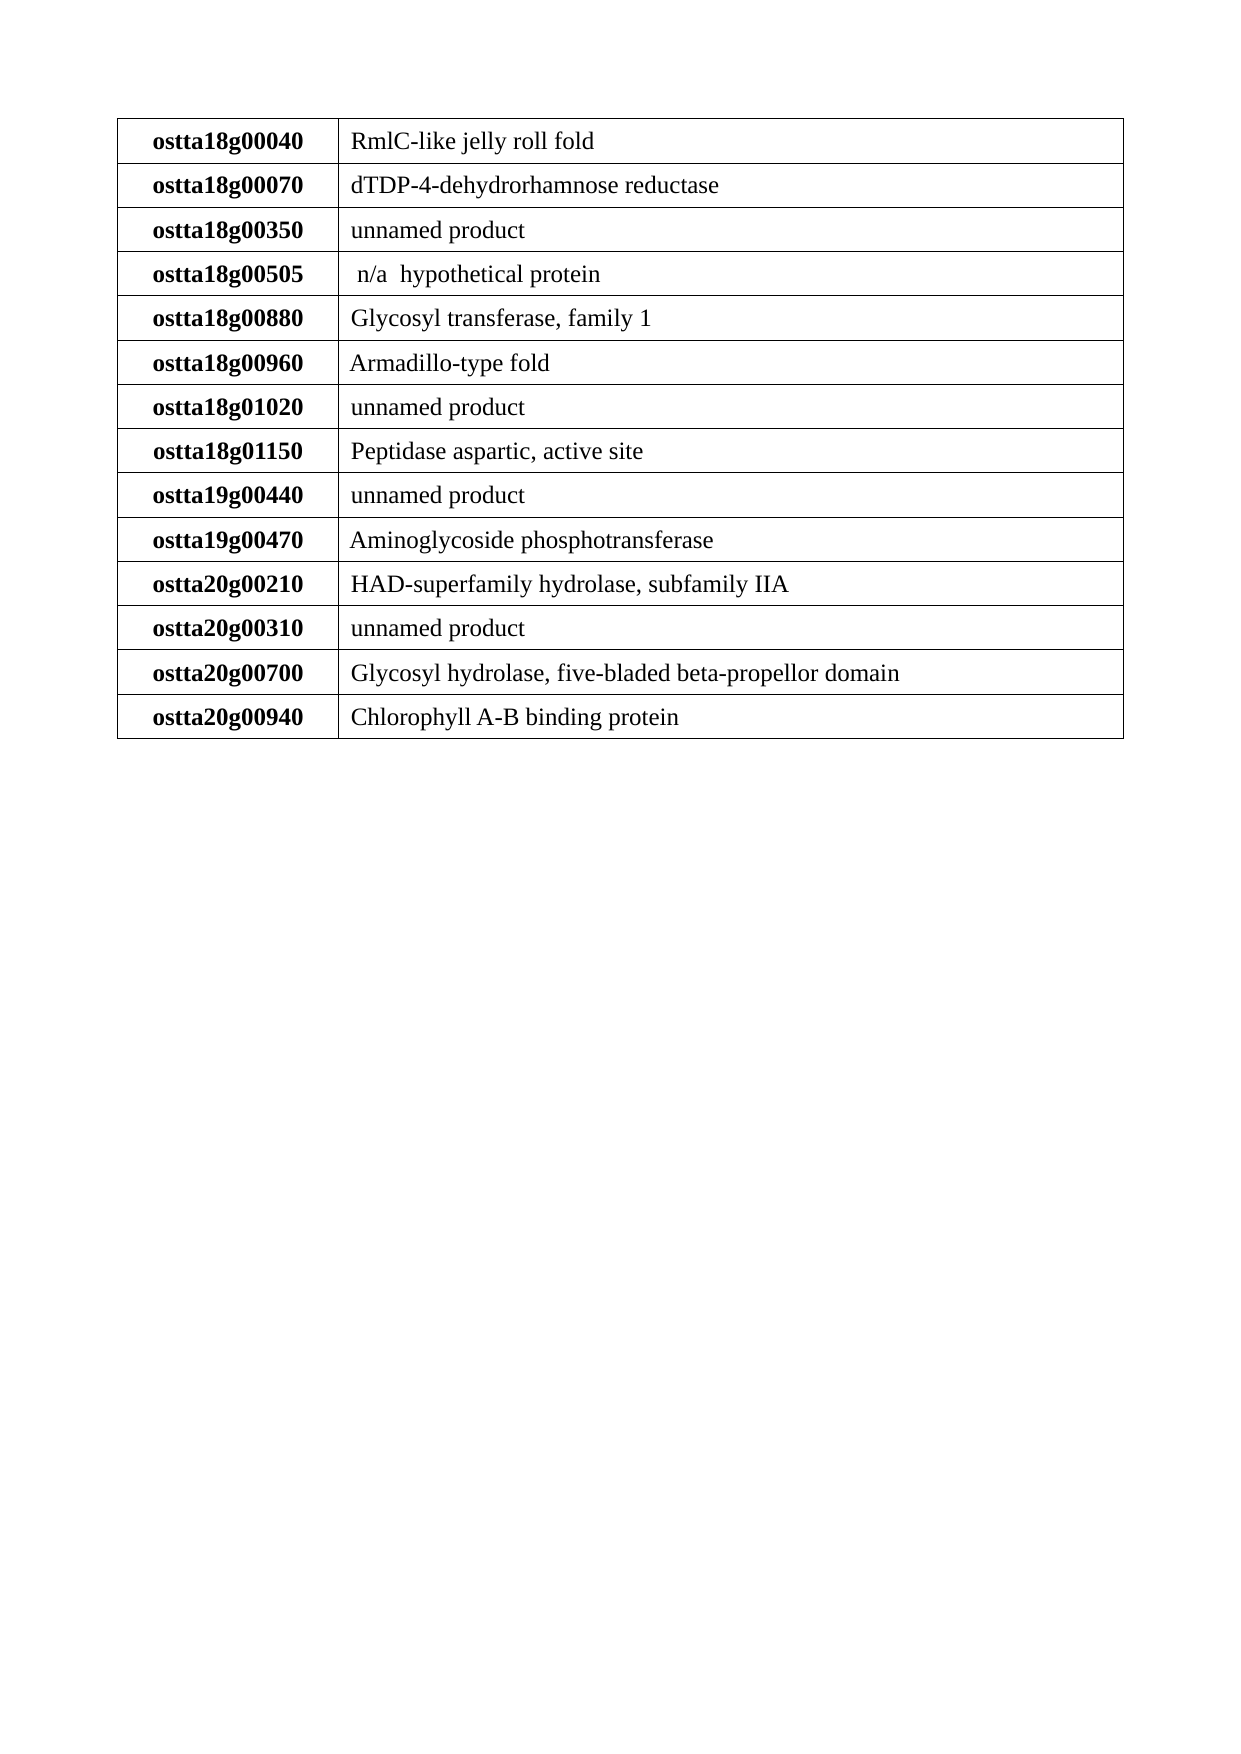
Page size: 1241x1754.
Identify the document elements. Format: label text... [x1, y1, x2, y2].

table_cell [1124, 384, 1240, 428]
table_cell ostta18g00040 [118, 119, 338, 162]
table_cell Armadillo-type fold [339, 341, 1123, 384]
table_cell [1124, 118, 1240, 162]
table_cell Peptidase aspartic, active site [339, 429, 1123, 472]
table_cell ostta18g00350 [118, 208, 338, 251]
table_cell ostta20g00700 [118, 650, 338, 694]
table_cell unnamed product [339, 385, 1123, 428]
table_cell [1124, 163, 1240, 207]
table_cell ostta20g00940 [118, 695, 338, 738]
table_cell [1124, 207, 1240, 251]
table_cell Aminoglycoside phosphotransferase [339, 518, 1123, 561]
table_cell HAD-superfamily hydrolase, subfamily IIA [339, 562, 1123, 605]
table_cell Chlorophyll A-B binding protein [339, 695, 1123, 738]
table_cell RmlC-like jelly roll fold [339, 119, 1123, 162]
table_cell Glycosyl transferase, family 1 [339, 296, 1123, 339]
table_cell dTDP-4-dehydrorhamnose reductase [339, 164, 1123, 207]
table_cell unnamed product [339, 473, 1123, 517]
table_cell ostta20g00210 [118, 562, 338, 605]
table_cell ostta19g00440 [118, 473, 338, 517]
table_cell ostta18g00505 [118, 252, 338, 295]
table_cell unnamed product [339, 208, 1123, 251]
table_cell ostta18g01150 [118, 429, 338, 472]
table_cell ostta20g00310 [118, 606, 338, 649]
table_cell ostta19g00470 [118, 518, 338, 561]
table_cell [1124, 472, 1240, 517]
table_cell [1124, 694, 1240, 738]
table_cell [1124, 605, 1240, 649]
table_cell [1124, 295, 1240, 339]
table_cell [1124, 340, 1240, 384]
table_cell [1124, 561, 1240, 605]
table_cell ostta18g00880 [118, 296, 338, 339]
table_cell ostta18g01020 [118, 385, 338, 428]
table_cell [1124, 428, 1240, 472]
table_cell unnamed product [339, 606, 1123, 649]
table_cell ostta18g00960 [118, 341, 338, 384]
table_cell [1124, 649, 1240, 694]
table_cell Glycosyl hydrolase, five-bladed beta-propellor domain [339, 650, 1123, 694]
table_cell ostta18g00070 [118, 164, 338, 207]
table_cell [1124, 517, 1240, 561]
table_cell [1124, 251, 1240, 295]
table_cell n/a hypothetical protein [339, 252, 1123, 295]
